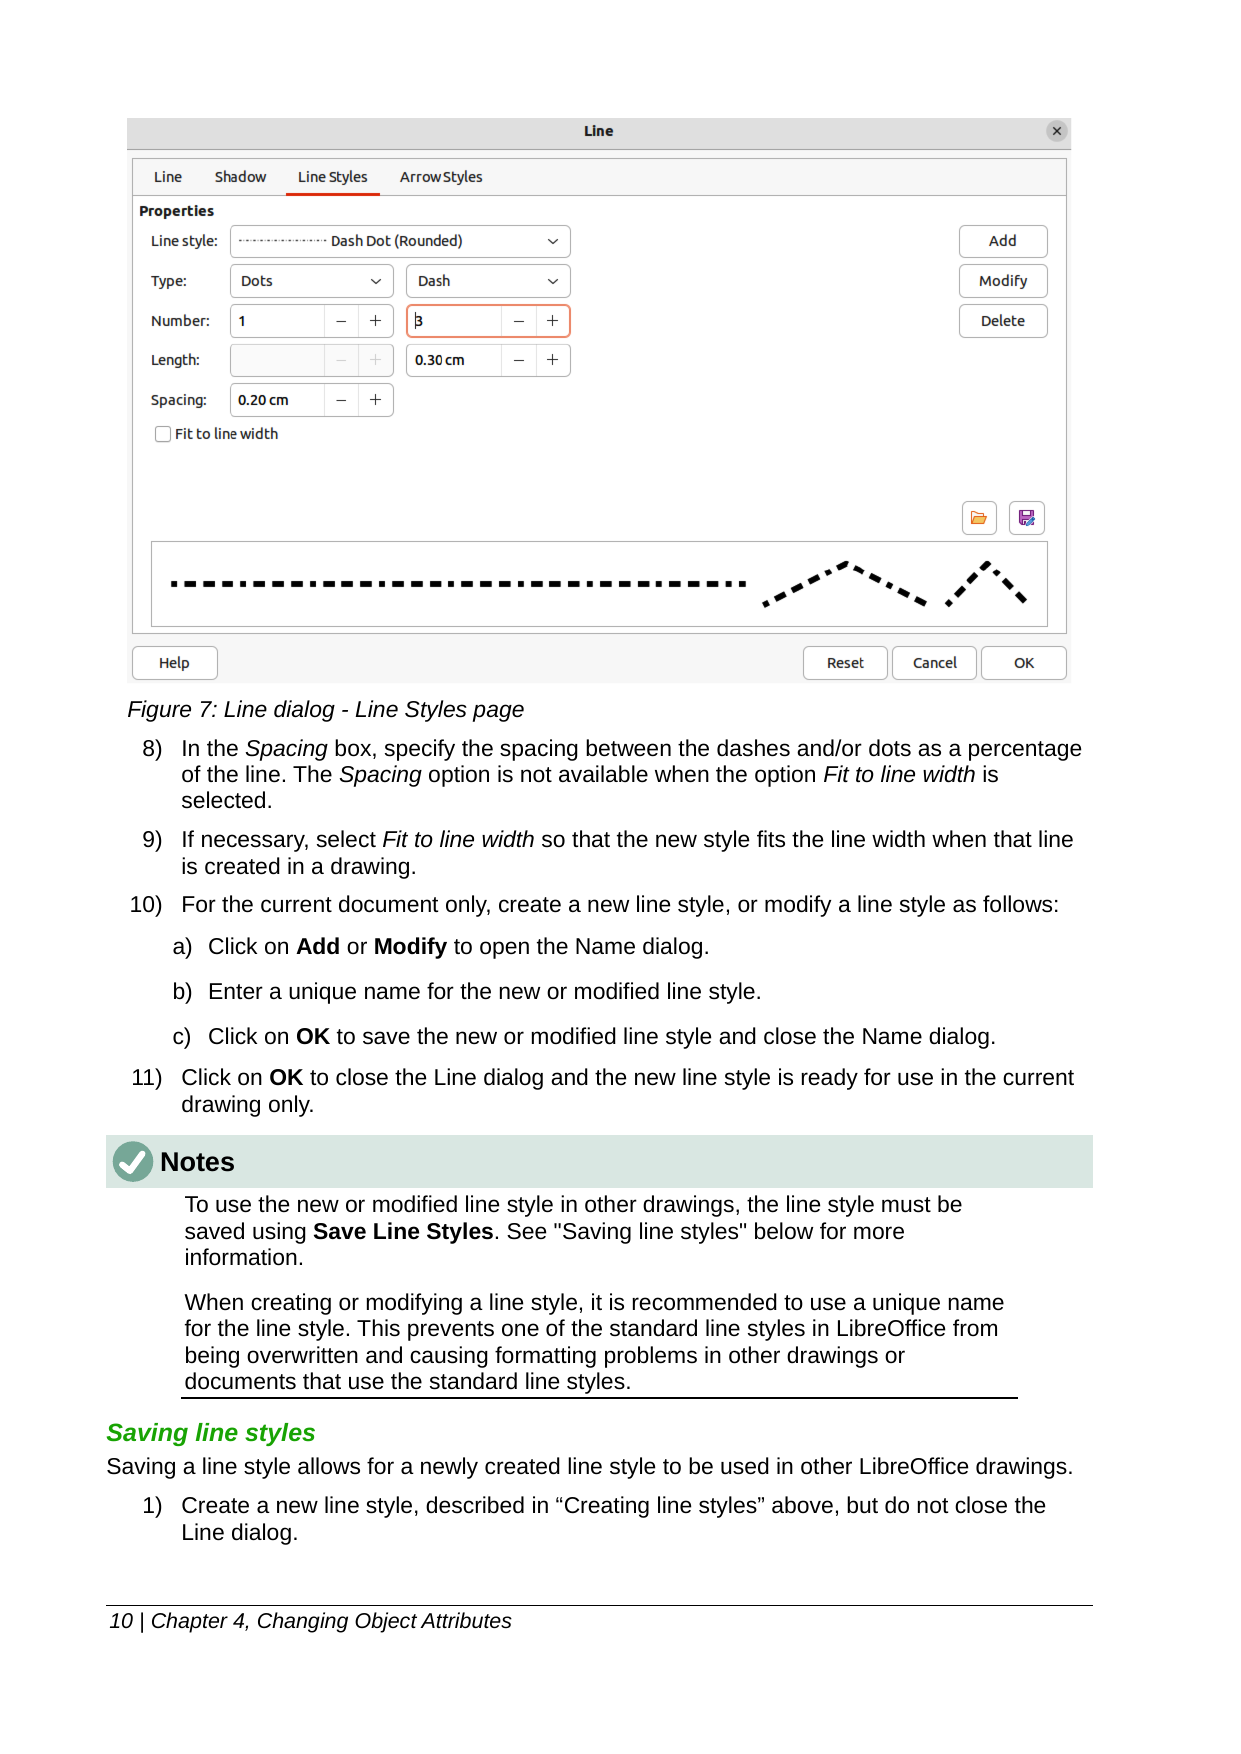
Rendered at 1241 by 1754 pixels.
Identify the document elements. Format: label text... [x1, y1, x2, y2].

list Click on OK to save the new or modified line style and close the Name dialog. [169, 1020, 1093, 1052]
list In the Spacing box, specify the spacing between the dashes and/or dots as a percentage of the line. The Spacing option is not available when the option Fit to line width is selected. [162, 735, 1093, 814]
text To use the new or modified line style in other drawings, the line style must be saved using Save Line Styles. See "Saving line styles" below for more information. [181, 1188, 1018, 1270]
list If necessary, select Fit to line width so that the new style fits the line width when that line is created in a drawing. [162, 826, 1093, 879]
list Click on Add or Modify to open the Name dialog. [169, 930, 1093, 962]
text Saving a line style allows for a newly created line style to be used in other LibreOffice drawings. [106, 1453, 1093, 1480]
list Click on OK to close the Line dialog and the new line style is ready for use in the current drawing only. [162, 1064, 1093, 1117]
list Create a new line style, described in “Creating line styles” above, but do not close the Line dialog. [162, 1492, 1093, 1545]
subtitle Notes [106, 1135, 1093, 1188]
picture [127, 118, 1072, 684]
text When creating or modifying a line style, it is recommended to use a unique name for the line style. This prevents one of the standard line styles in LibreOffice from being overwritten and causing formatting problems in other drawings or documents that use the standard line styles. [181, 1286, 1018, 1397]
subtitle Saving line styles [106, 1418, 1093, 1447]
list Enter a unique name for the new or modified line style. [169, 975, 1093, 1007]
text Figure 7: Line dialog - Line Styles page [127, 696, 1072, 722]
list For the current document only, create a new line style, or modify a line style as follows: [162, 891, 1093, 918]
